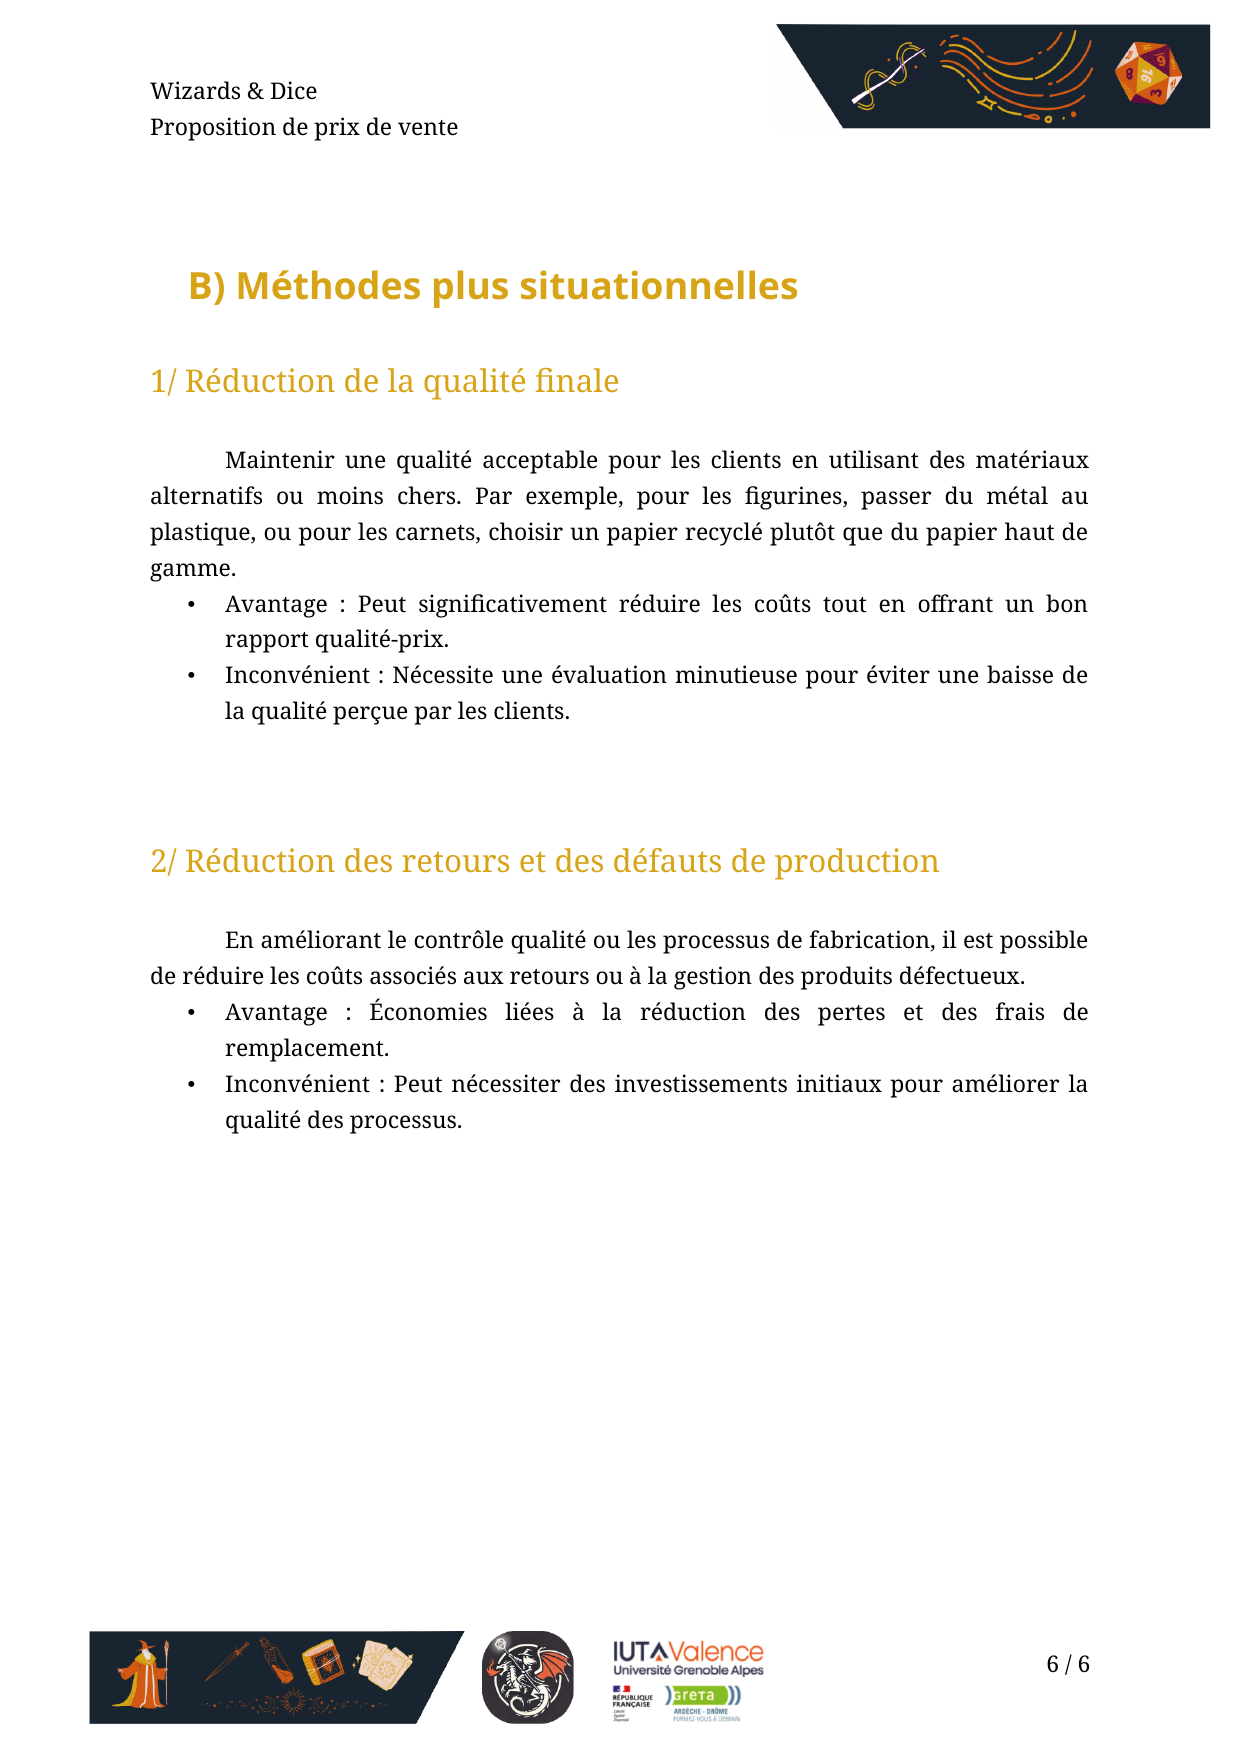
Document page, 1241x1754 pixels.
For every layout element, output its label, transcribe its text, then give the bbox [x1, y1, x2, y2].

list Inconvénient : Nécessite une évaluation minutieuse pour éviter une baisse de la qualité perçue par les clients. [187, 659, 1090, 727]
list Avantage : Peut significativement réduire les coûts tout en offrant un bon rapport qualité-prix. [187, 587, 1090, 655]
picture [771, 21, 1218, 131]
list Inconvénient : Peut nécessiter des investissements initiaux pour améliorer la qualité des processus. [187, 1068, 1090, 1135]
list Avantage : Économies liées à la réduction des pertes et des frais de remplacement. [187, 996, 1090, 1063]
text En améliorant le contrôle qualité ou les processus de fabrication, il est possible de réduire les coûts associés aux retours ou à la gestion des produits défectueux. [150, 924, 1090, 991]
subtitle Méthodes plus situationnelles [187, 259, 1090, 310]
text Maintenir une qualité acceptable pour les clients en utilisant des matériaux alternatifs ou moins chers. Par exemple, pour les figurines, passer du métal au plastique, ou pour les carnets, choisir un papier recyclé plutôt que du papier haut de gamme. [150, 444, 1090, 583]
subtitle Réduction des retours et des défauts de production [150, 839, 1090, 882]
picture [81, 1620, 788, 1733]
subtitle Réduction de la qualité finale [150, 359, 1090, 401]
